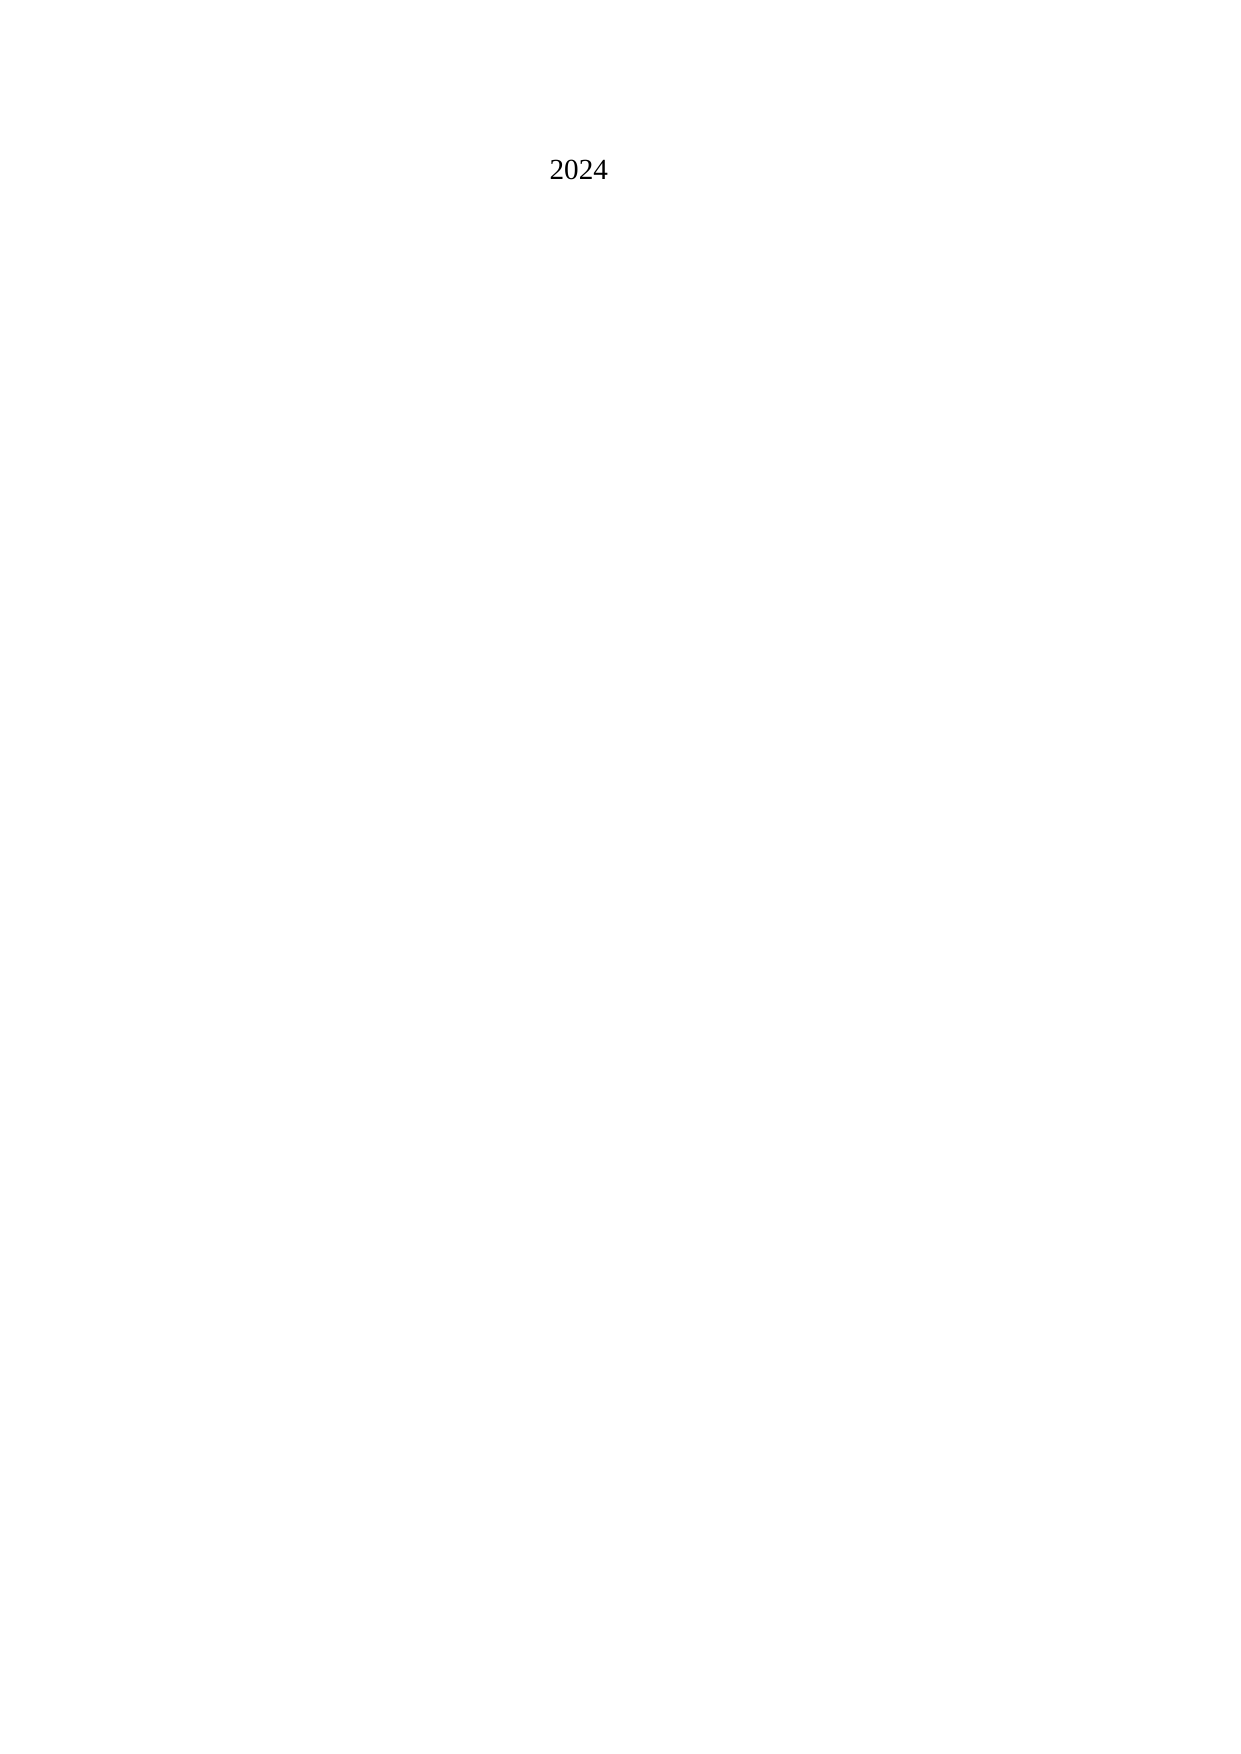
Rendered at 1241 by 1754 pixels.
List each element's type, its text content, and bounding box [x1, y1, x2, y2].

text 2024 [118, 118, 1122, 185]
